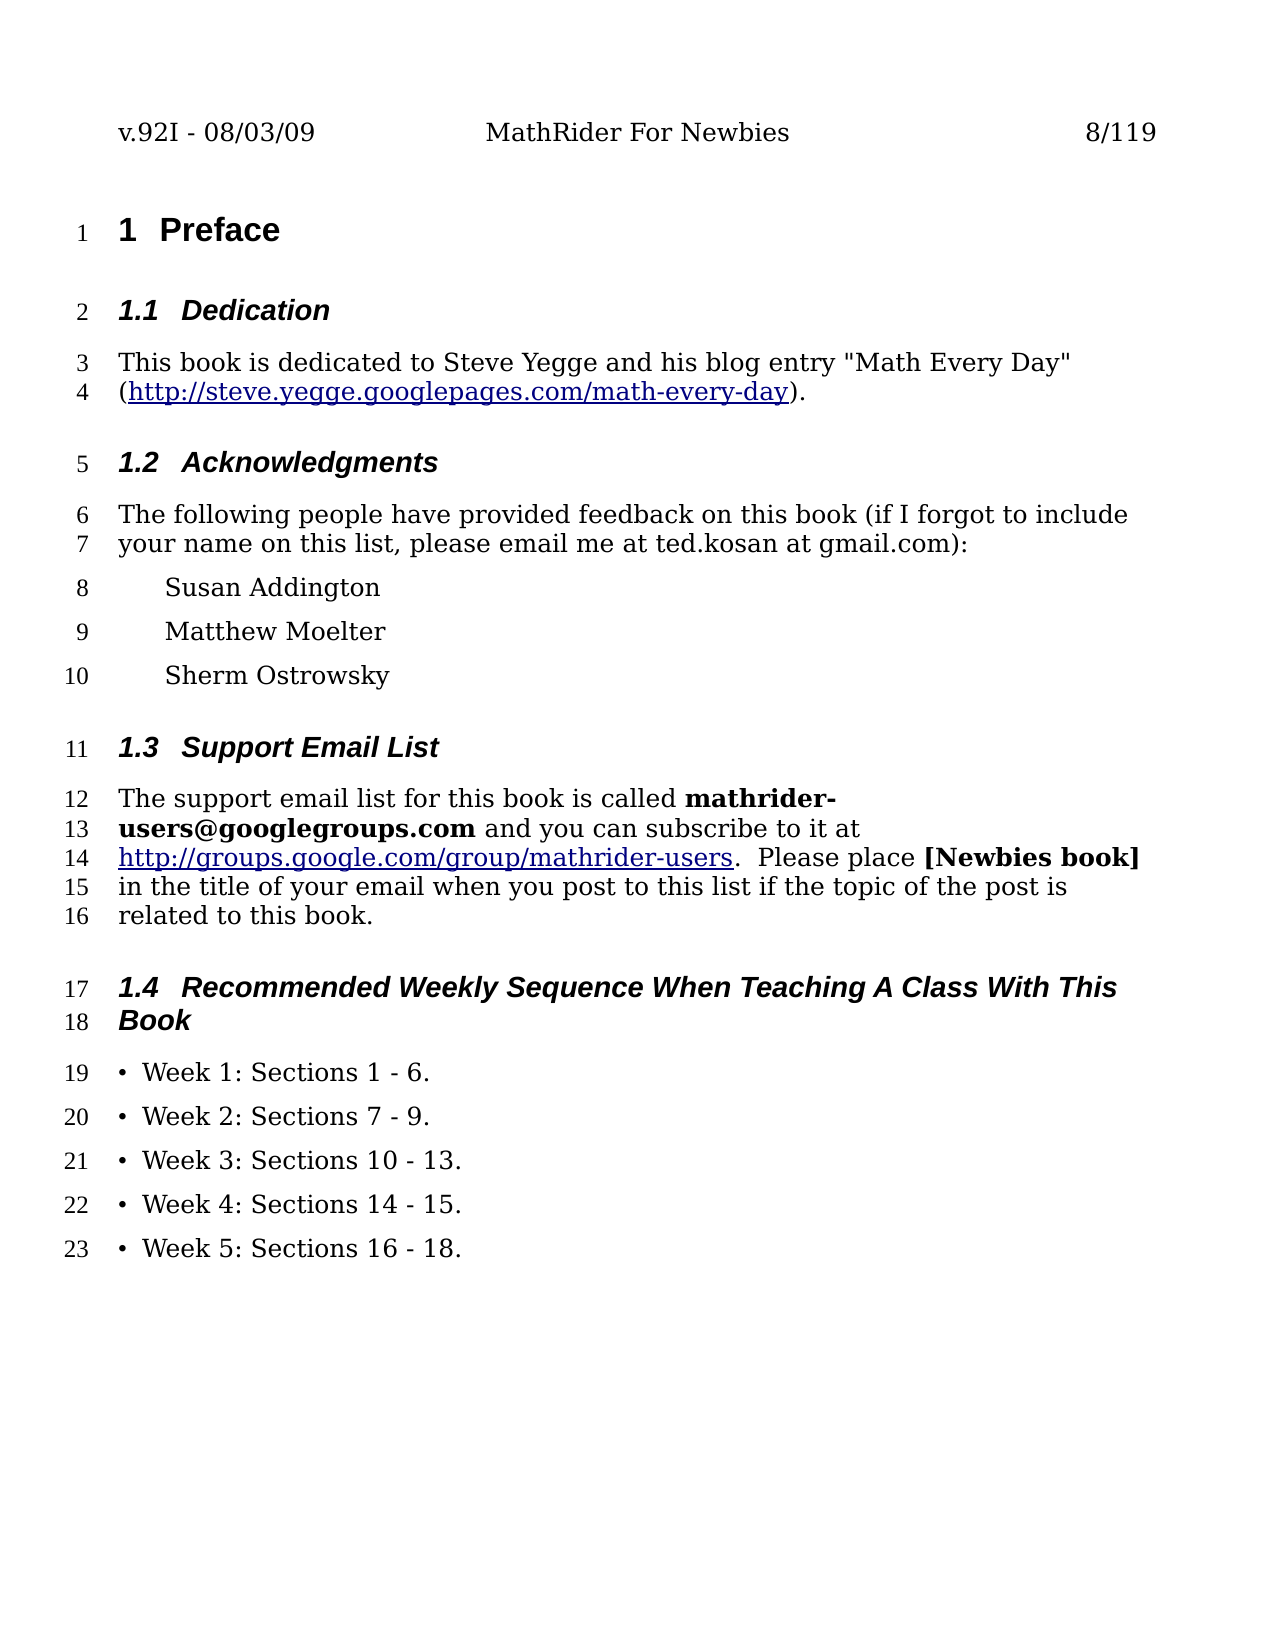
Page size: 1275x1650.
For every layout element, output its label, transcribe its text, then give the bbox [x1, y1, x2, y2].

list Week 2: Sections 7 - 9. [118, 1102, 1157, 1131]
text Matthew Moelter [164, 617, 1157, 646]
text The support email list for this book is called mathrider-users@googlegroups.com and you can subscribe to it at http://groups.google.com/group/mathrider-users. Please place [Newbies book] in the title of your email when you post to this list if the topic of the post is related to this book. [118, 784, 1157, 931]
text Susan Addington [164, 573, 1157, 602]
list Week 5: Sections 16 - 18. [118, 1234, 1157, 1263]
list Week 3: Sections 10 - 13. [118, 1146, 1157, 1175]
text The following people have provided feedback on this book (if I forgot to include your name on this list, please email me at ted.kosan at gmail.com): [118, 500, 1157, 558]
text Sherm Ostrowsky [164, 661, 1157, 691]
subtitle Support Email List [118, 730, 1157, 763]
list Week 1: Sections 1 - 6. [118, 1058, 1157, 1087]
subtitle Recommended Weekly Sequence When Teaching A Class With This Book [118, 970, 1157, 1037]
subtitle Preface [118, 210, 1157, 248]
text This book is dedicated to Steve Yegge and his blog entry "Math Every Day" (http://steve.yegge.googlepages.com/math-every-day). [118, 348, 1157, 406]
list Week 4: Sections 14 - 15. [118, 1190, 1157, 1219]
subtitle Dedication [118, 293, 1157, 327]
subtitle Acknowledgments [118, 445, 1157, 479]
